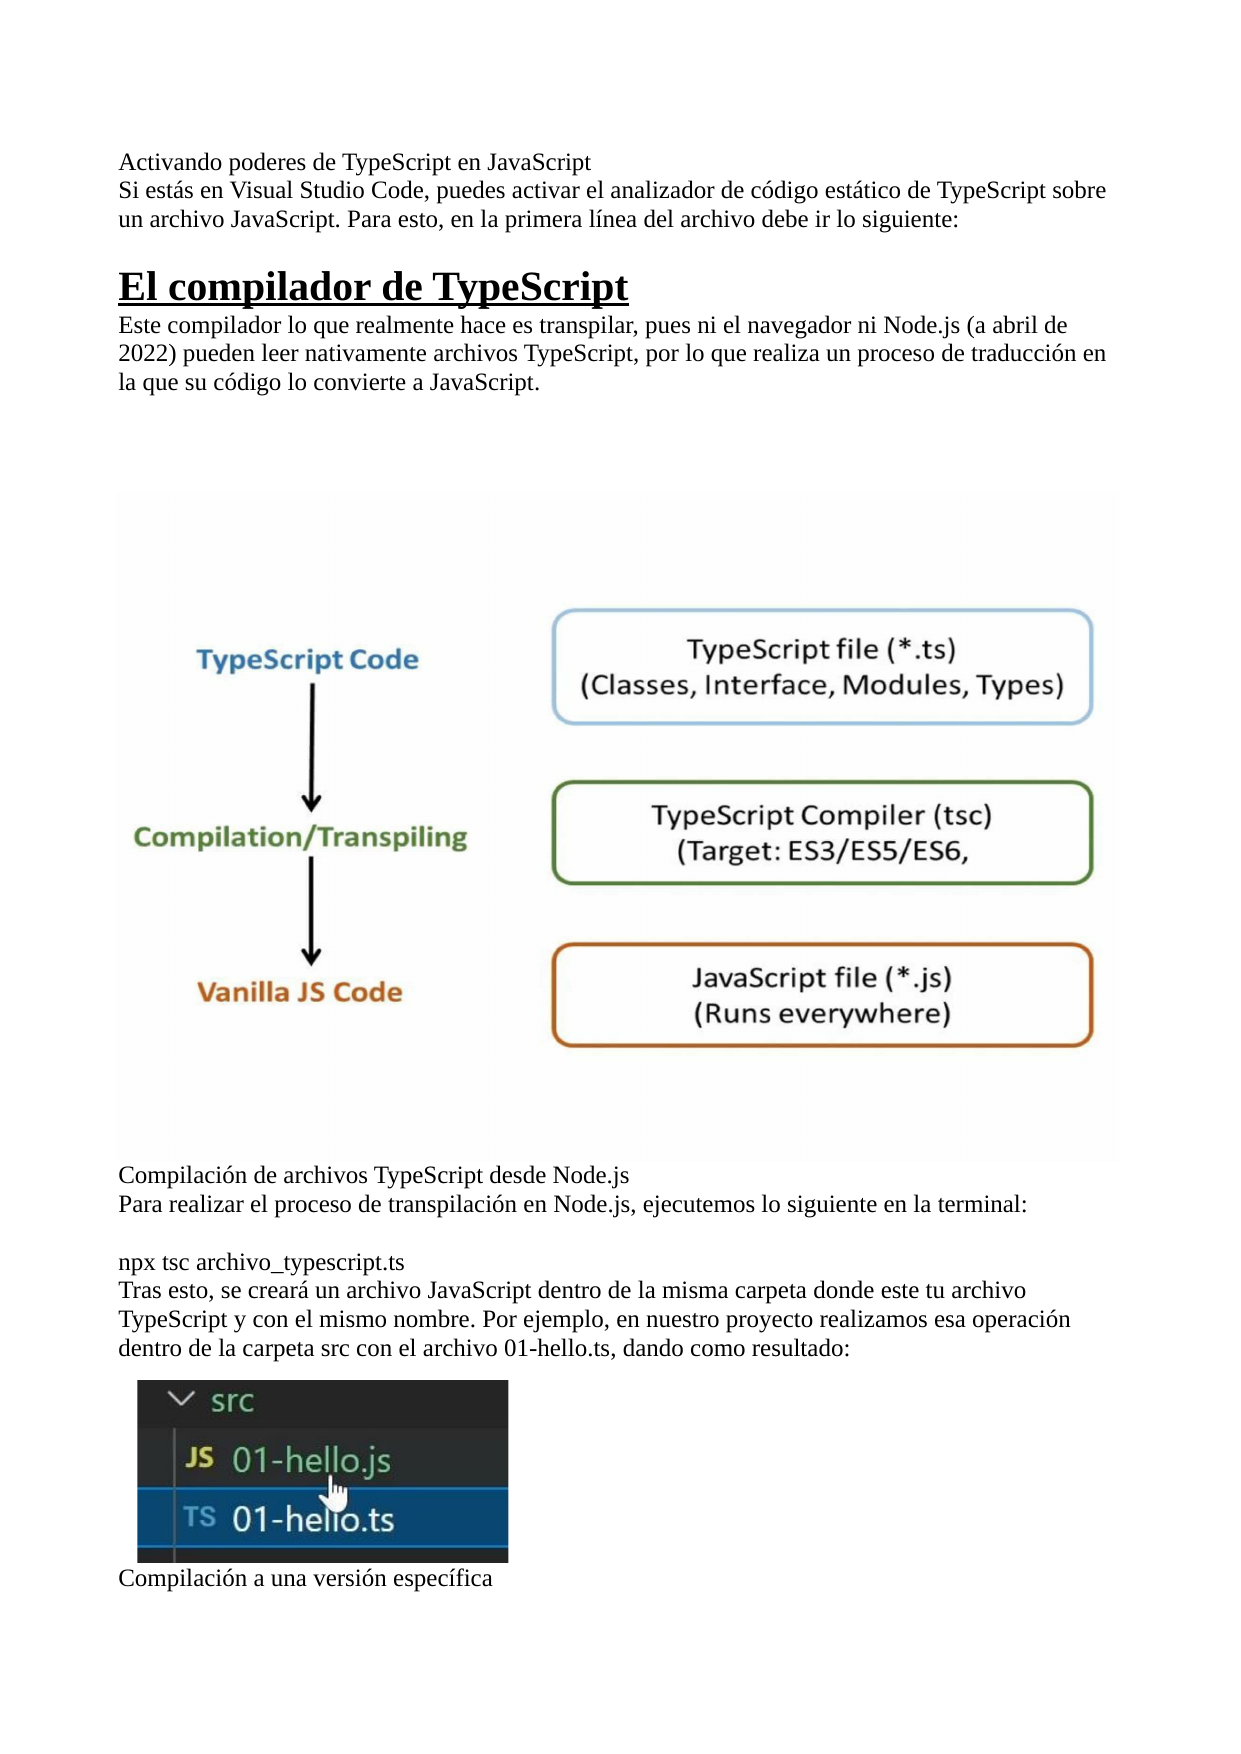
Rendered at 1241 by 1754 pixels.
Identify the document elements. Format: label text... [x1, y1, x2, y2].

text Compilación a una versión específica [118, 1563, 1122, 1592]
text Activando poderes de TypeScript en JavaScript 🧐 [118, 147, 1122, 176]
text Tras esto, se creará un archivo JavaScript dentro de la misma carpeta donde este tu archivo TypeScript y con el mismo nombre. Por ejemplo, en nuestro proyecto realizamos esa operación dentro de la carpeta src con el archivo 01-hello.ts, dando como resultado: [118, 1276, 1122, 1362]
text npx tsc archivo_typescript.ts [118, 1247, 1122, 1276]
text Para realizar el proceso de transpilación en Node.js, ejecutemos lo siguiente en la terminal: [118, 1189, 1122, 1218]
text El compilador de TypeScript [118, 262, 1122, 310]
picture [115, 492, 1120, 1161]
text Si estás en Visual Studio Code, puedes activar el analizador de código estático de TypeScript sobre un archivo JavaScript. Para esto, en la primera línea del archivo debe ir lo siguiente: [118, 176, 1122, 233]
picture [137, 1380, 509, 1563]
text Compilación de archivos TypeScript desde Node.js [118, 482, 1122, 1189]
text Este compilador lo que realmente hace es transpilar, pues ni el navegador ni Node.js (a abril de 2022) pueden leer nativamente archivos TypeScript, por lo que realiza un proceso de traducción en la que su código lo convierte a JavaScript. [118, 310, 1122, 396]
